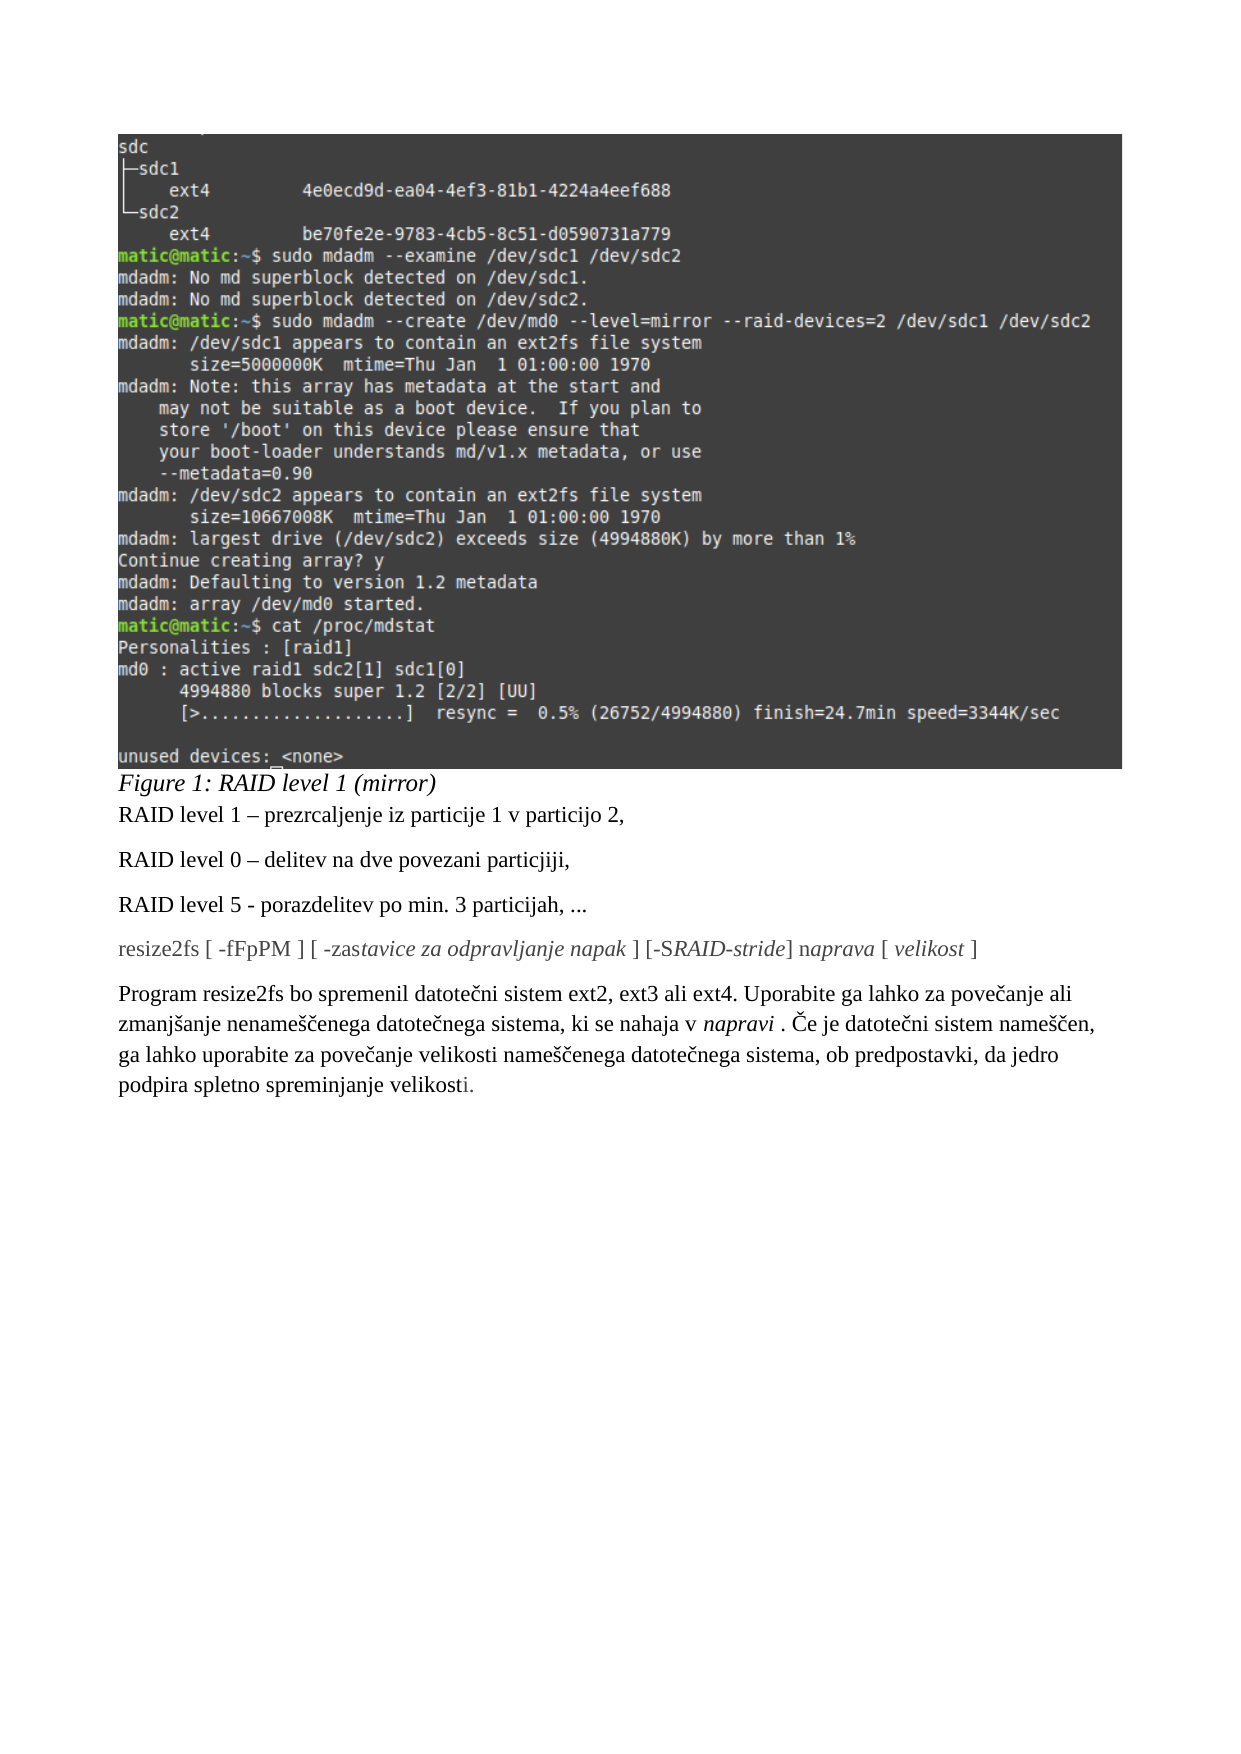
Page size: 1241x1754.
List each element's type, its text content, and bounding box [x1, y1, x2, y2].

picture [118, 134, 1123, 769]
text Figure 1: RAID level 1 (mirror) [118, 769, 1122, 797]
text RAID level 5 - porazdelitev po min. 3 particijah, ... [118, 891, 1122, 917]
text RAID level 1 – prezrcaljenje iz particije 1 v particijo 2, [118, 797, 1122, 827]
text resize2fs [ -fFpPM ] [ -zastavice za odpravljanje napak ] [-SRAID-stride] naprava [ velikost ] [118, 936, 1122, 962]
text RAID level 0 – delitev na dve povezani particjiji, [118, 846, 1122, 872]
text [118, 118, 1122, 131]
text Program resize2fs bo spremenil datotečni sistem ext2, ext3 ali ext4. Uporabite ga lahko za povečanje ali zmanjšanje nenameščenega datotečnega sistema, ki se nahaja v napravi . Če je datotečni sistem nameščen, ga lahko uporabite za povečanje velikosti nameščenega datotečnega sistema, ob predpostavki, da jedro podpira spletno spreminjanje velikosti. [118, 980, 1122, 1097]
